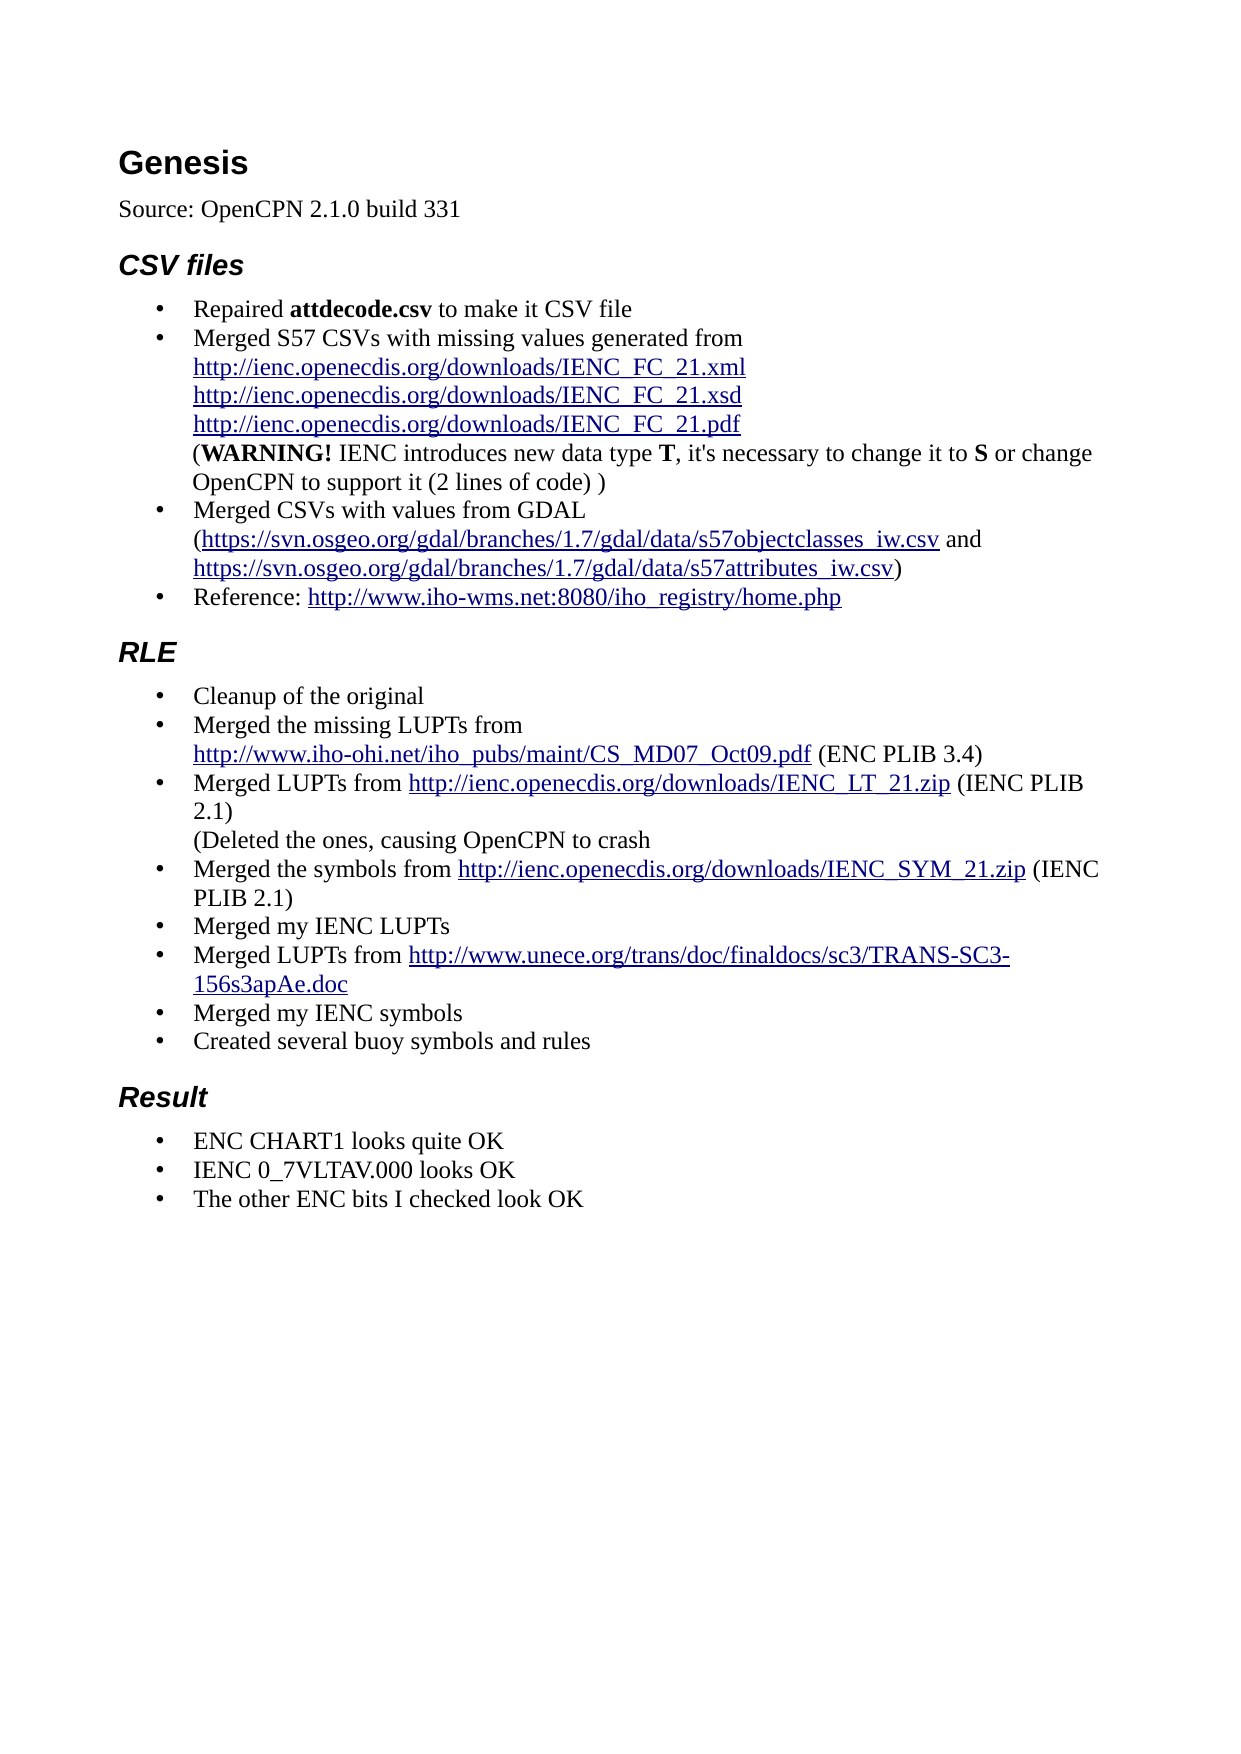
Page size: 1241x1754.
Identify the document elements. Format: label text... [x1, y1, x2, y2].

list Reference: http://www.iho-wms.net:8080/iho_registry/home.php [156, 582, 1122, 610]
list Created several buoy symbols and rules [156, 1026, 1122, 1055]
list ENC CHART1 looks quite OK [156, 1126, 1122, 1155]
list Merged the missing LUPTs from http://www.iho-ohi.net/iho_pubs/maint/CS_MD07_Oct09.pdf (ENC PLIB 3.4) [156, 710, 1122, 768]
list Merged CSVs with values from GDAL (https://svn.osgeo.org/gdal/branches/1.7/gdal/data/s57objectclasses_iw.csv and https://svn.osgeo.org/gdal/branches/1.7/gdal/data/s57attributes_iw.csv) [156, 495, 1122, 582]
list Merged S57 CSVs with missing values generated from http://ienc.openecdis.org/downloads/IENC_FC_21.xml http://ienc.openecdis.org/downloads/IENC_FC_21.xsd [156, 323, 1122, 409]
text Source: OpenCPN 2.1.0 build 331 [118, 194, 1122, 223]
subtitle RLE [118, 635, 1122, 669]
list Merged my IENC symbols [156, 998, 1122, 1026]
list http://ienc.openecdis.org/downloads/IENC_FC_21.pdf [156, 409, 1122, 438]
list Merged the symbols from http://ienc.openecdis.org/downloads/IENC_SYM_21.zip (IENC PLIB 2.1) [156, 854, 1122, 911]
list IENC 0_7VLTAV.000 looks OK [156, 1155, 1122, 1184]
list Repaired attdecode.csv to make it CSV file [156, 294, 1122, 323]
list Merged my IENC LUPTs [156, 911, 1122, 940]
list Cleanup of the original [156, 681, 1122, 710]
subtitle CSV files [118, 248, 1122, 282]
text (WARNING! IENC introduces new data type T, it's necessary to change it to S or change OpenCPN to support it (2 lines of code) ) [118, 438, 1122, 495]
list (Deleted the ones, causing OpenCPN to crash [156, 825, 1122, 854]
subtitle Result [118, 1080, 1122, 1114]
list Merged LUPTs from http://ienc.openecdis.org/downloads/IENC_LT_21.zip (IENC PLIB 2.1) [156, 768, 1122, 825]
list The other ENC bits I checked look OK [156, 1184, 1122, 1212]
subtitle Genesis [118, 143, 1122, 182]
list Merged LUPTs from http://www.unece.org/trans/doc/finaldocs/sc3/TRANS-SC3-156s3apAe.doc [156, 940, 1122, 998]
